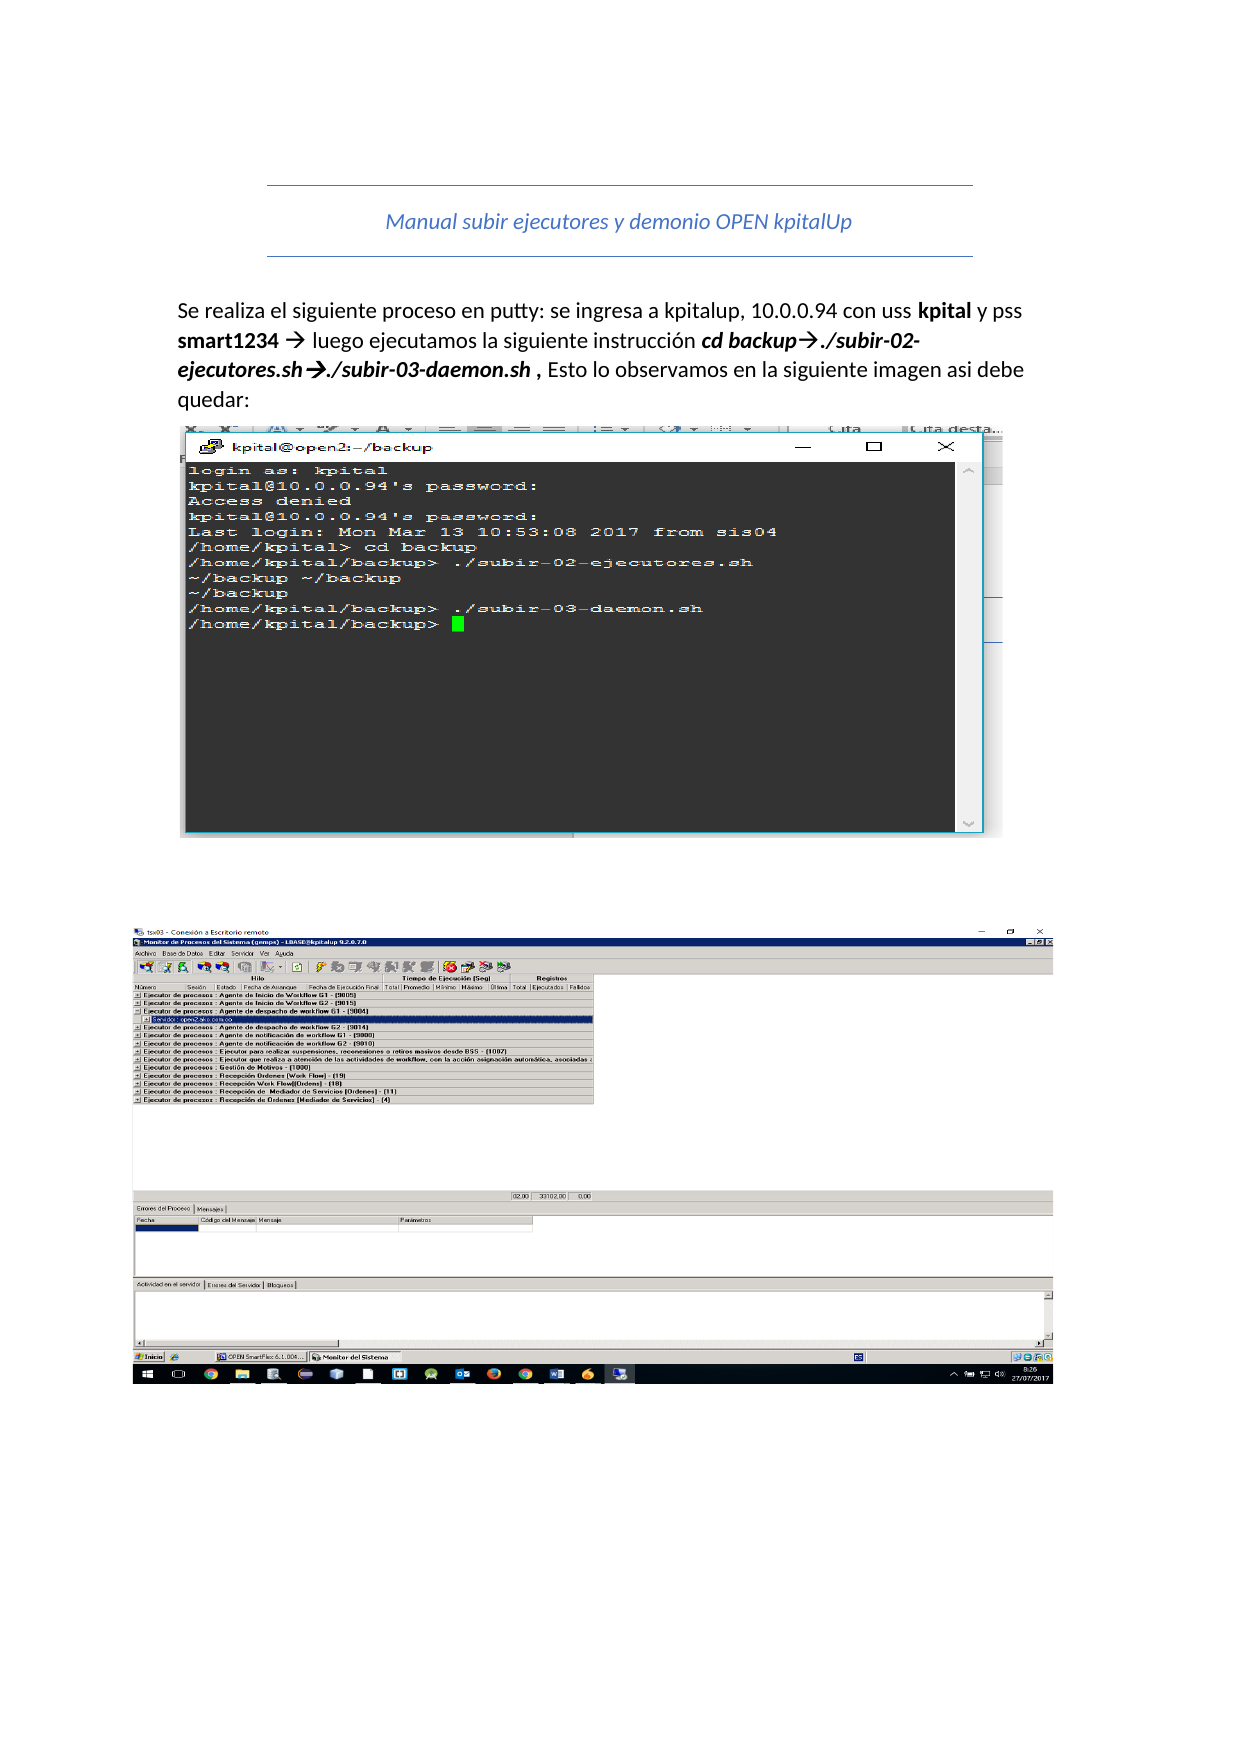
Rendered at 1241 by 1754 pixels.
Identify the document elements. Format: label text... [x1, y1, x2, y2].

text Manual subir ejecutores y demonio OPEN kpitalUp [267, 186, 973, 256]
text Se realiza el siguiente proceso en putty: se ingresa a kpitalup, 10.0.0.94 con uss kpital y pss smart1234  luego ejecutamos la siguiente instrucción cd backup./subir-02-ejecutores.sh./subir-03-daemon.sh , Esto lo observamos en la siguiente imagen asi debe quedar: [177, 296, 1063, 413]
